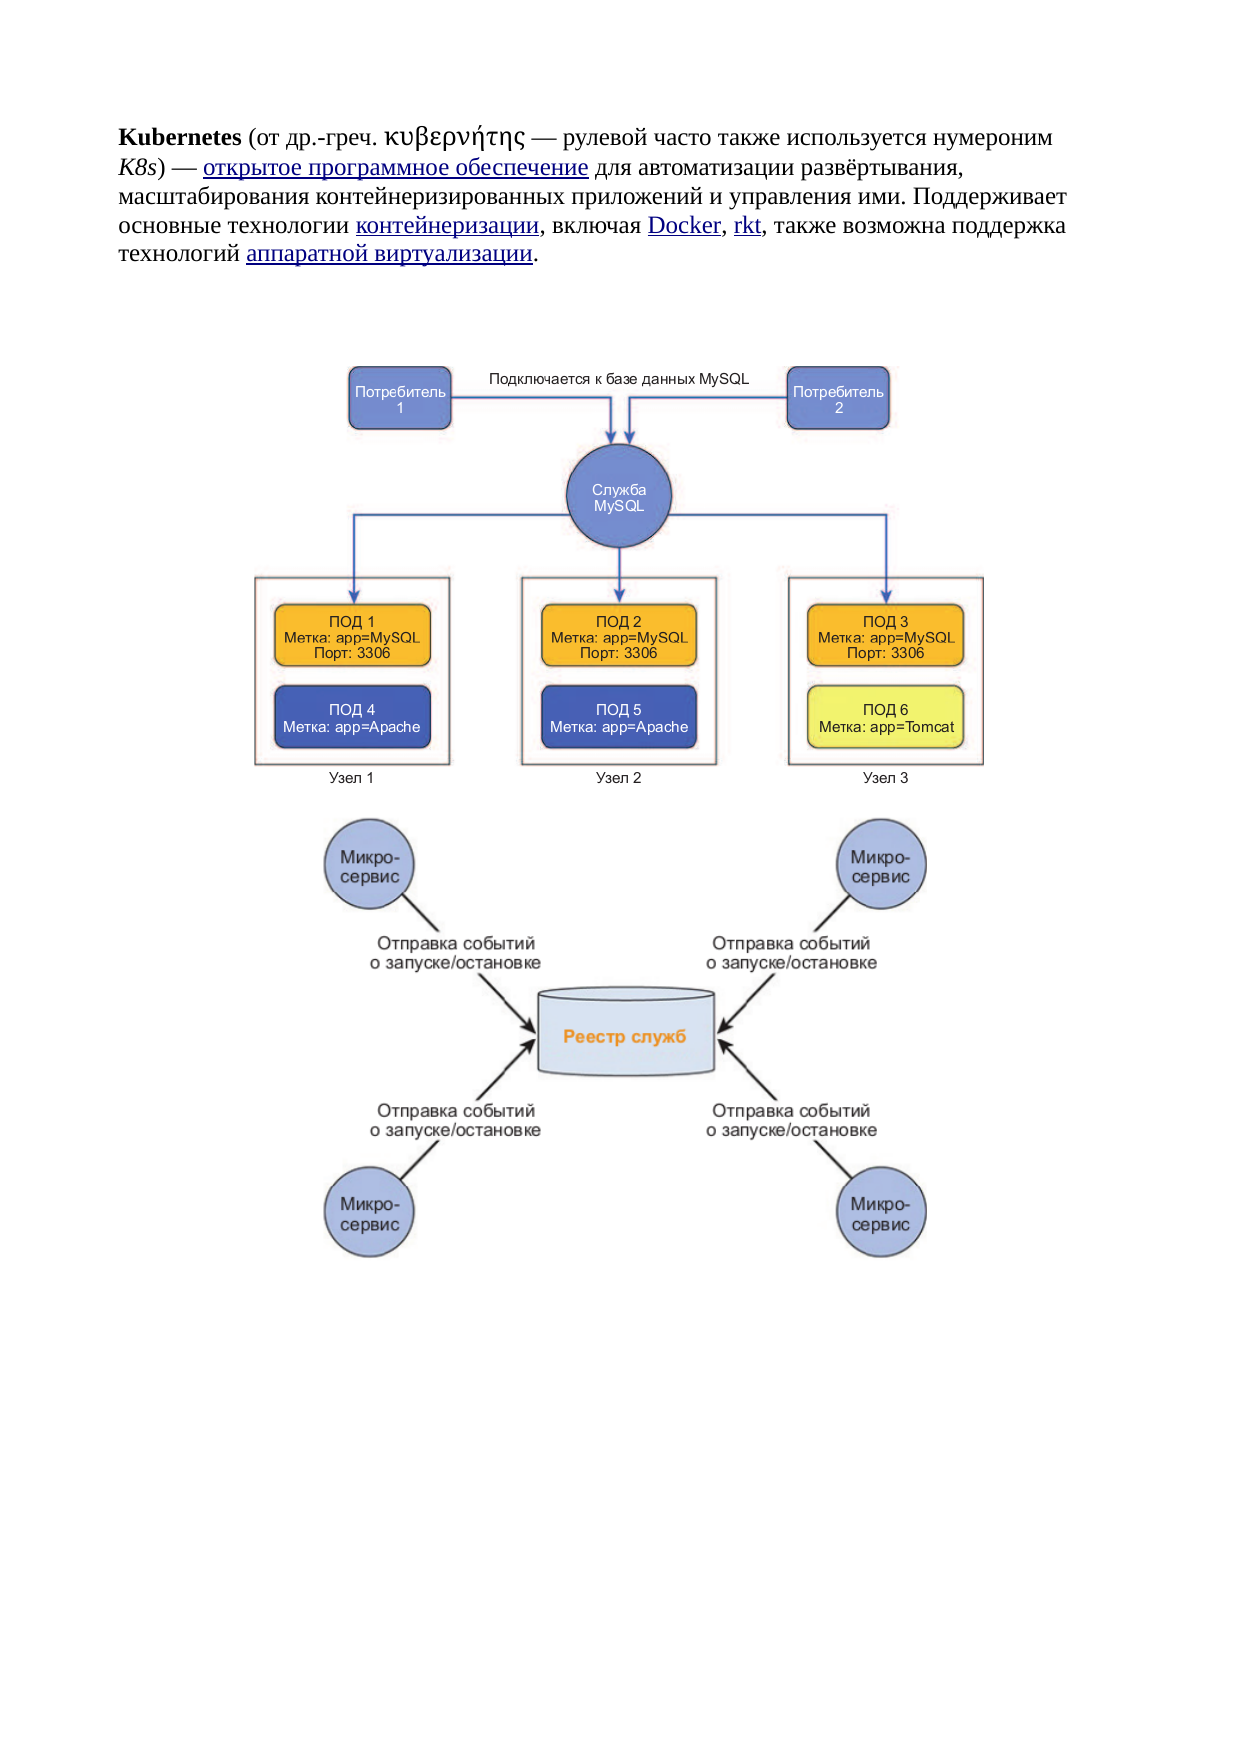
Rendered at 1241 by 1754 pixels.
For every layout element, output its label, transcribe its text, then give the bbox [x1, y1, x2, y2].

text Kubernetes (от др.-греч. κυβερνήτης — рулевой часто также используется нумероним K8s) — открытое программное обеспечение для автоматизации развёртывания, масштабирования контейнеризированных приложений и управления ими. Поддерживает основные технологии контейнеризации, включая Docker, rkt, также возможна поддержка технологий аппаратной виртуализации. [118, 118, 1122, 267]
picture [258, 801, 989, 1264]
picture [246, 353, 994, 787]
